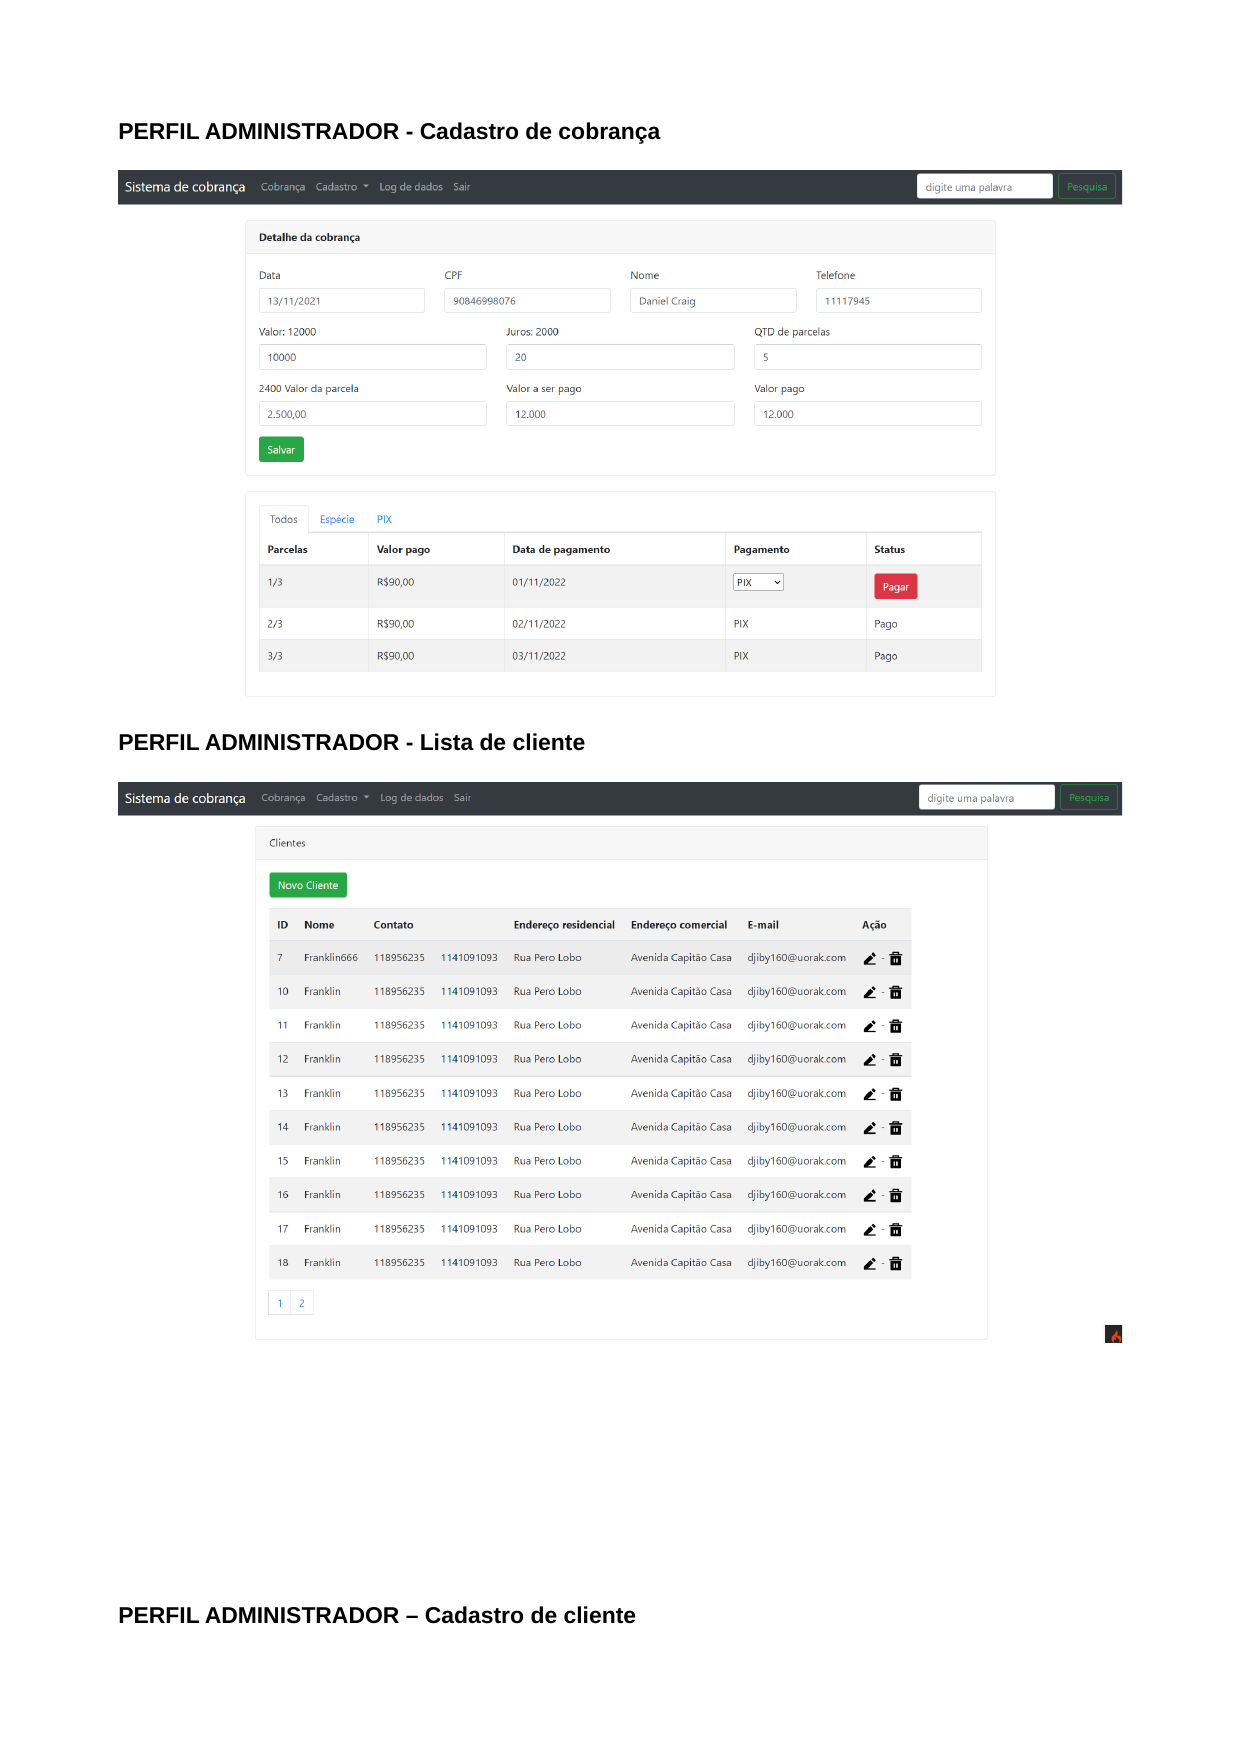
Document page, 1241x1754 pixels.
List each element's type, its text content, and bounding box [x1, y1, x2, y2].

text PERFIL ADMINISTRADOR - Cadastro de cobrança [118, 118, 1122, 144]
picture [118, 782, 1123, 1343]
text PERFIL ADMINISTRADOR - Lista de cliente [118, 729, 1122, 756]
text PERFIL ADMINISTRADOR – Cadastro de cliente [118, 1602, 1122, 1629]
picture [118, 170, 1123, 703]
